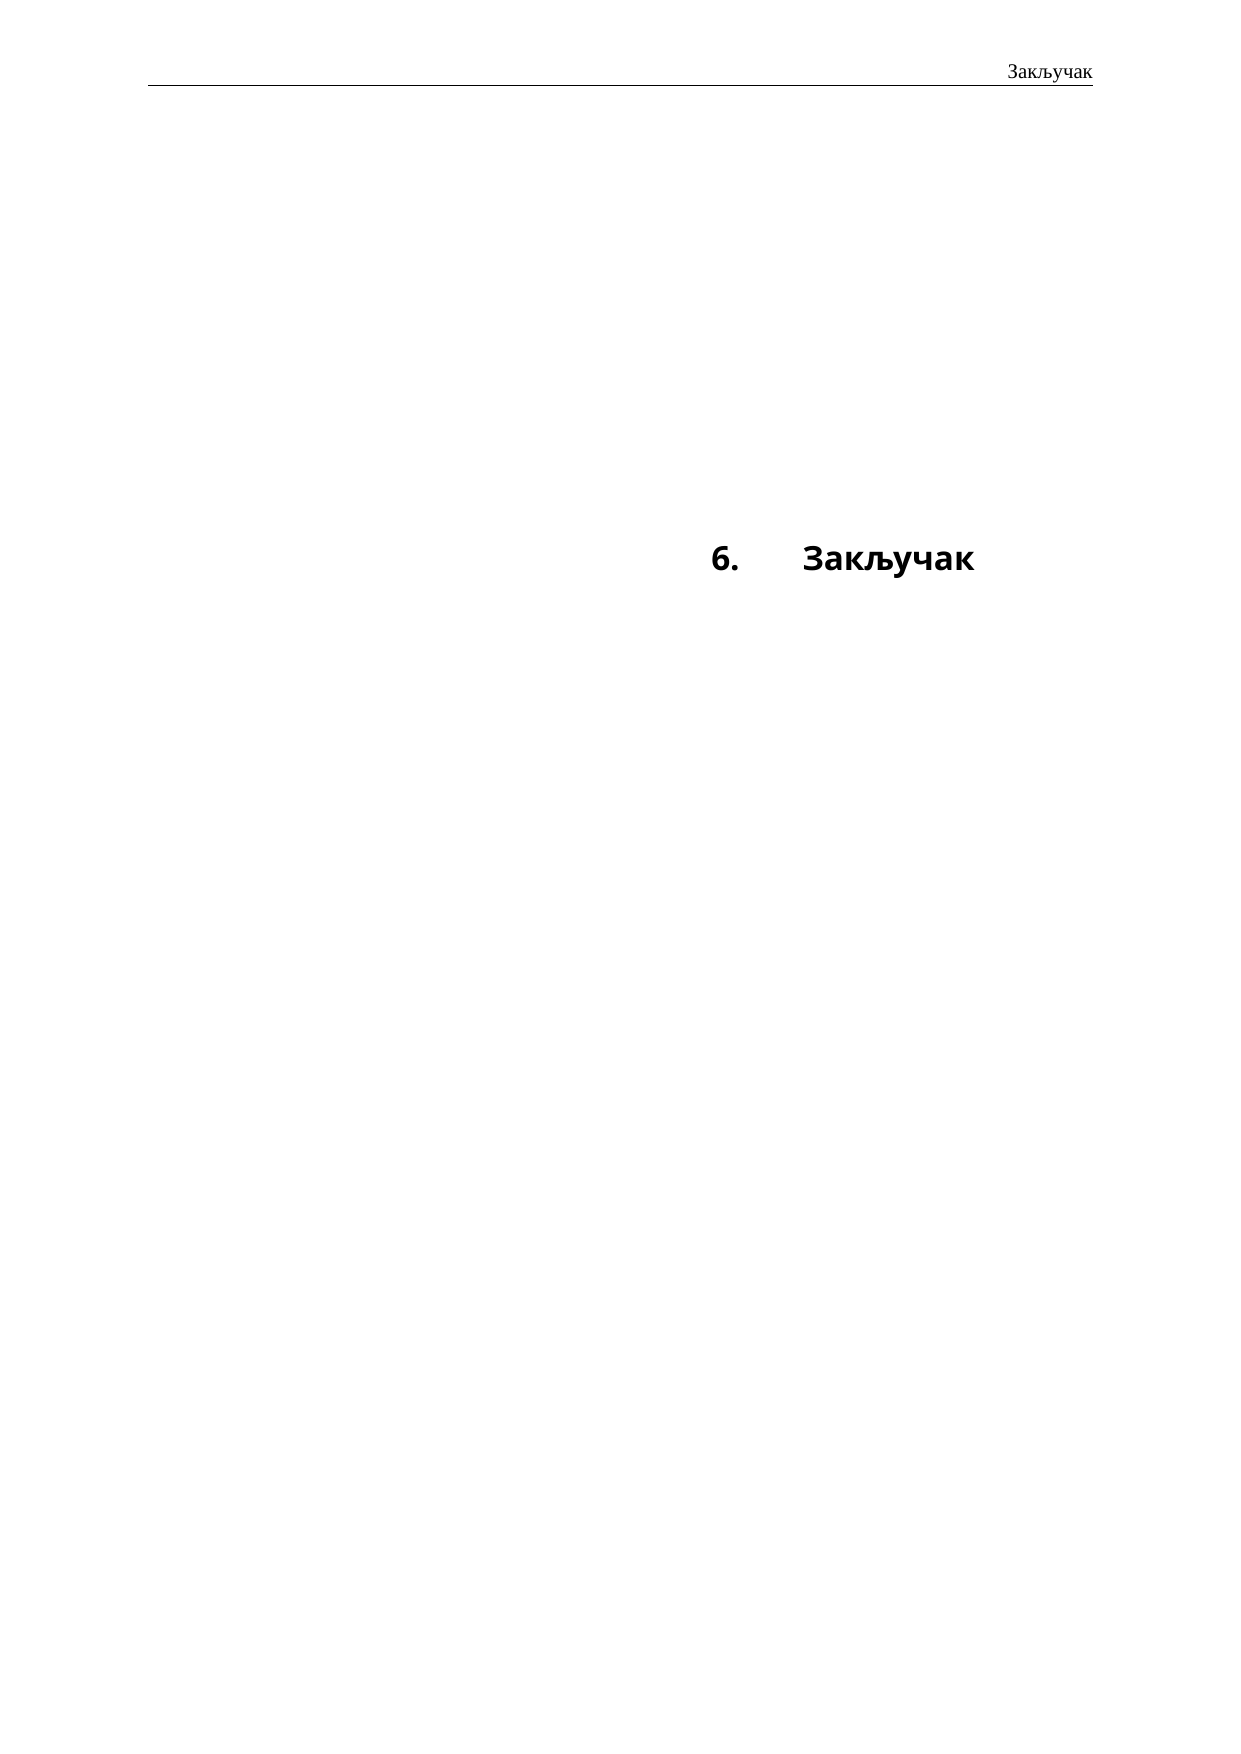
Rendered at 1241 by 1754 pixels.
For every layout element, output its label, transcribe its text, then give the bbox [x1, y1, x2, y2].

subtitle Закључак [148, 535, 974, 580]
